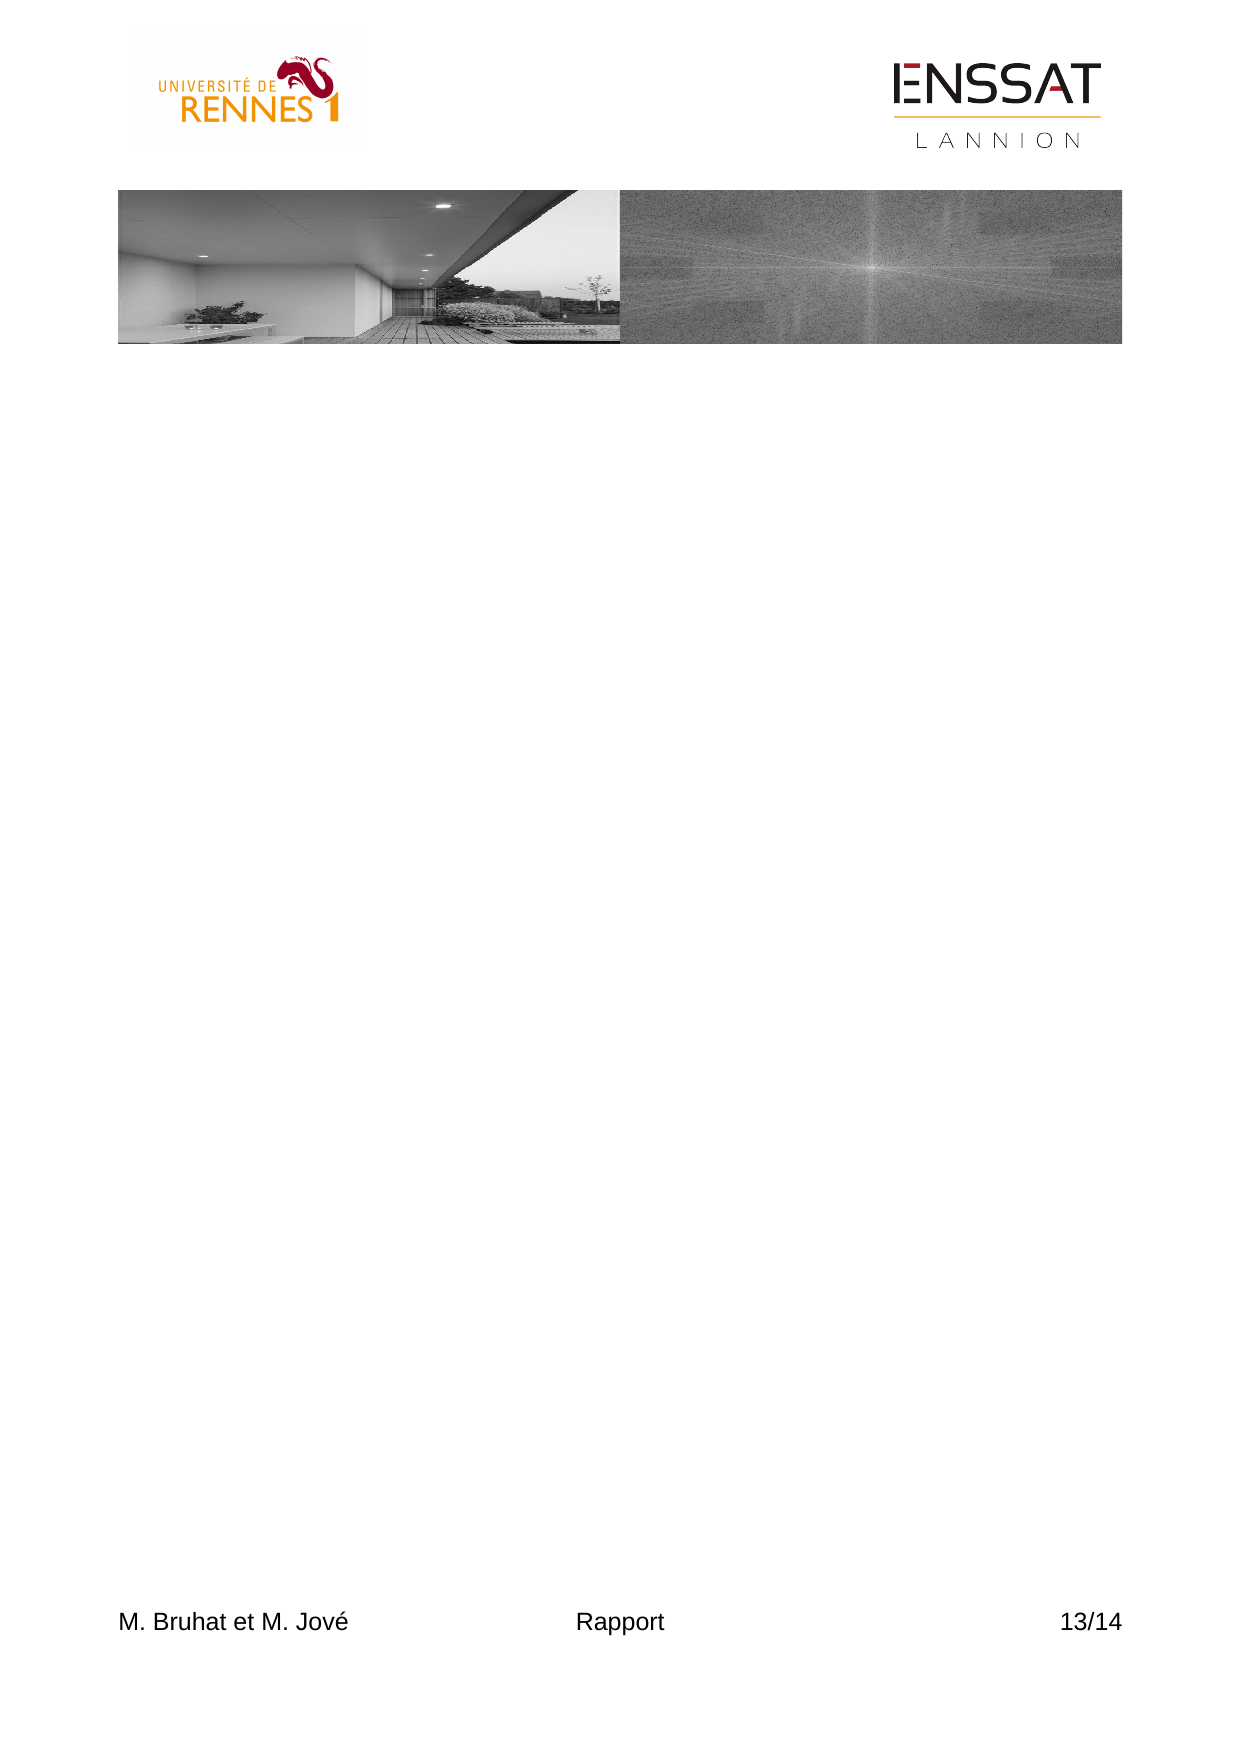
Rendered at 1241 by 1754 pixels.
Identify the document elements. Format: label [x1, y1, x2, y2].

picture [133, 29, 363, 148]
picture [894, 63, 1101, 148]
picture [118, 190, 1123, 344]
